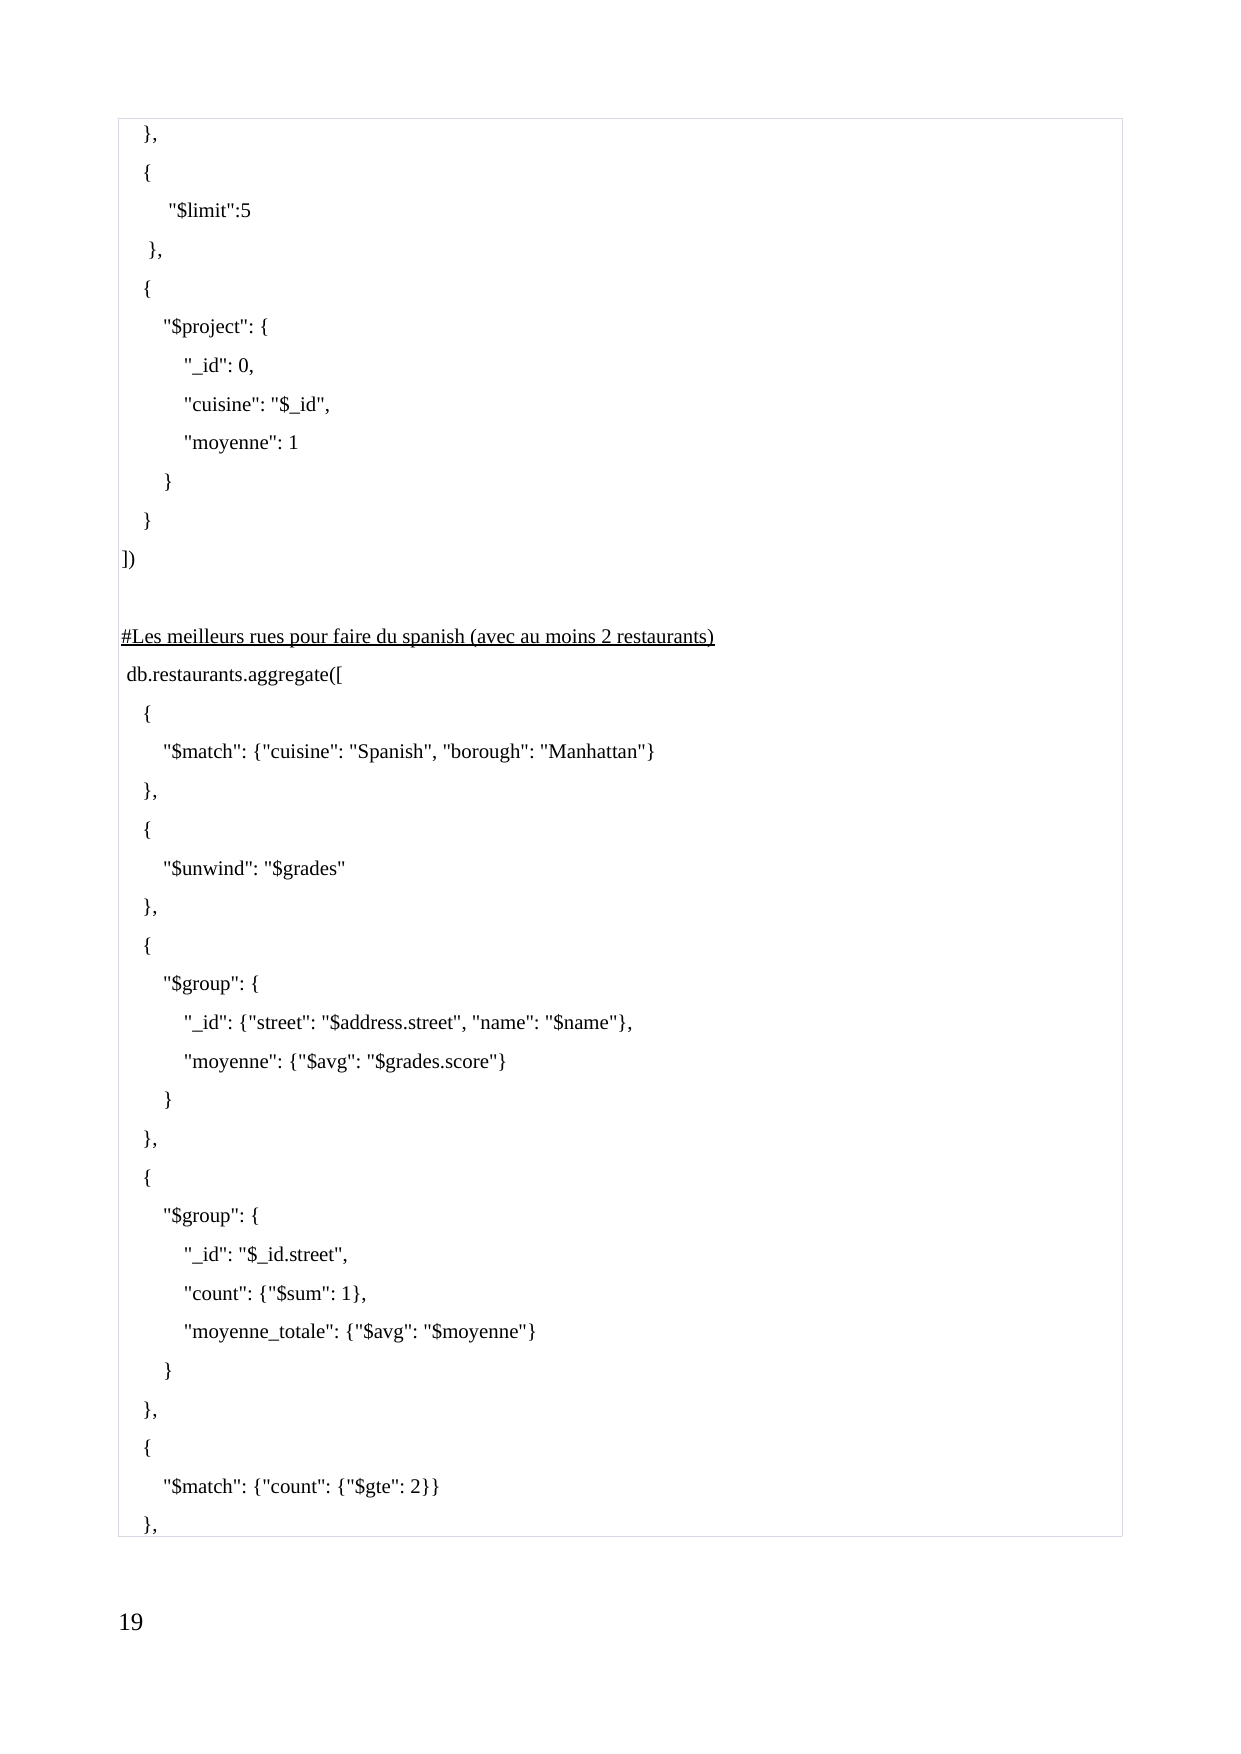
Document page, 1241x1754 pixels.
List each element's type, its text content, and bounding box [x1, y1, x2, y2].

text ]) [119, 543, 1122, 570]
text } [119, 1355, 1122, 1382]
text }, [119, 891, 1122, 918]
text { [119, 814, 1122, 841]
text }, [119, 775, 1122, 802]
text "_id": {"street": "$address.street", "name": "$name"}, [119, 1007, 1122, 1034]
text "$project": { [119, 311, 1122, 338]
text } [119, 466, 1122, 493]
text "count": {"$sum": 1}, [119, 1277, 1122, 1304]
text }, [119, 1509, 1122, 1536]
text "_id": 0, [119, 350, 1122, 377]
text }, [119, 119, 1122, 145]
text "$unwind": "$grades" [119, 852, 1122, 879]
text "_id": "$_id.street", [119, 1239, 1122, 1266]
text "$match": {"cuisine": "Spanish", "borough": "Manhattan"} [119, 736, 1122, 763]
text "moyenne_totale": {"$avg": "$moyenne"} [119, 1316, 1122, 1343]
text "cuisine": "$_id", [119, 389, 1122, 416]
text { [119, 273, 1122, 300]
text { [119, 930, 1122, 957]
text "$match": {"count": {"$gte": 2}} [119, 1471, 1122, 1498]
text { [119, 1162, 1122, 1189]
text "moyenne": {"$avg": "$grades.score"} [119, 1046, 1122, 1073]
text "$group": { [119, 968, 1122, 995]
text #Les meilleurs rues pour faire du spanish (avec au moins 2 restaurants) [119, 621, 1122, 648]
text db.restaurants.aggregate([ [119, 659, 1122, 686]
text }, [119, 1123, 1122, 1150]
text }, [119, 1393, 1122, 1421]
text }, [119, 234, 1122, 261]
text } [119, 1084, 1122, 1111]
text { [119, 1432, 1122, 1459]
text "$group": { [119, 1200, 1122, 1227]
text { [119, 698, 1122, 725]
text "moyenne": 1 [119, 427, 1122, 454]
text } [119, 504, 1122, 532]
text { [119, 157, 1122, 184]
text "$limit":5 [119, 195, 1122, 222]
